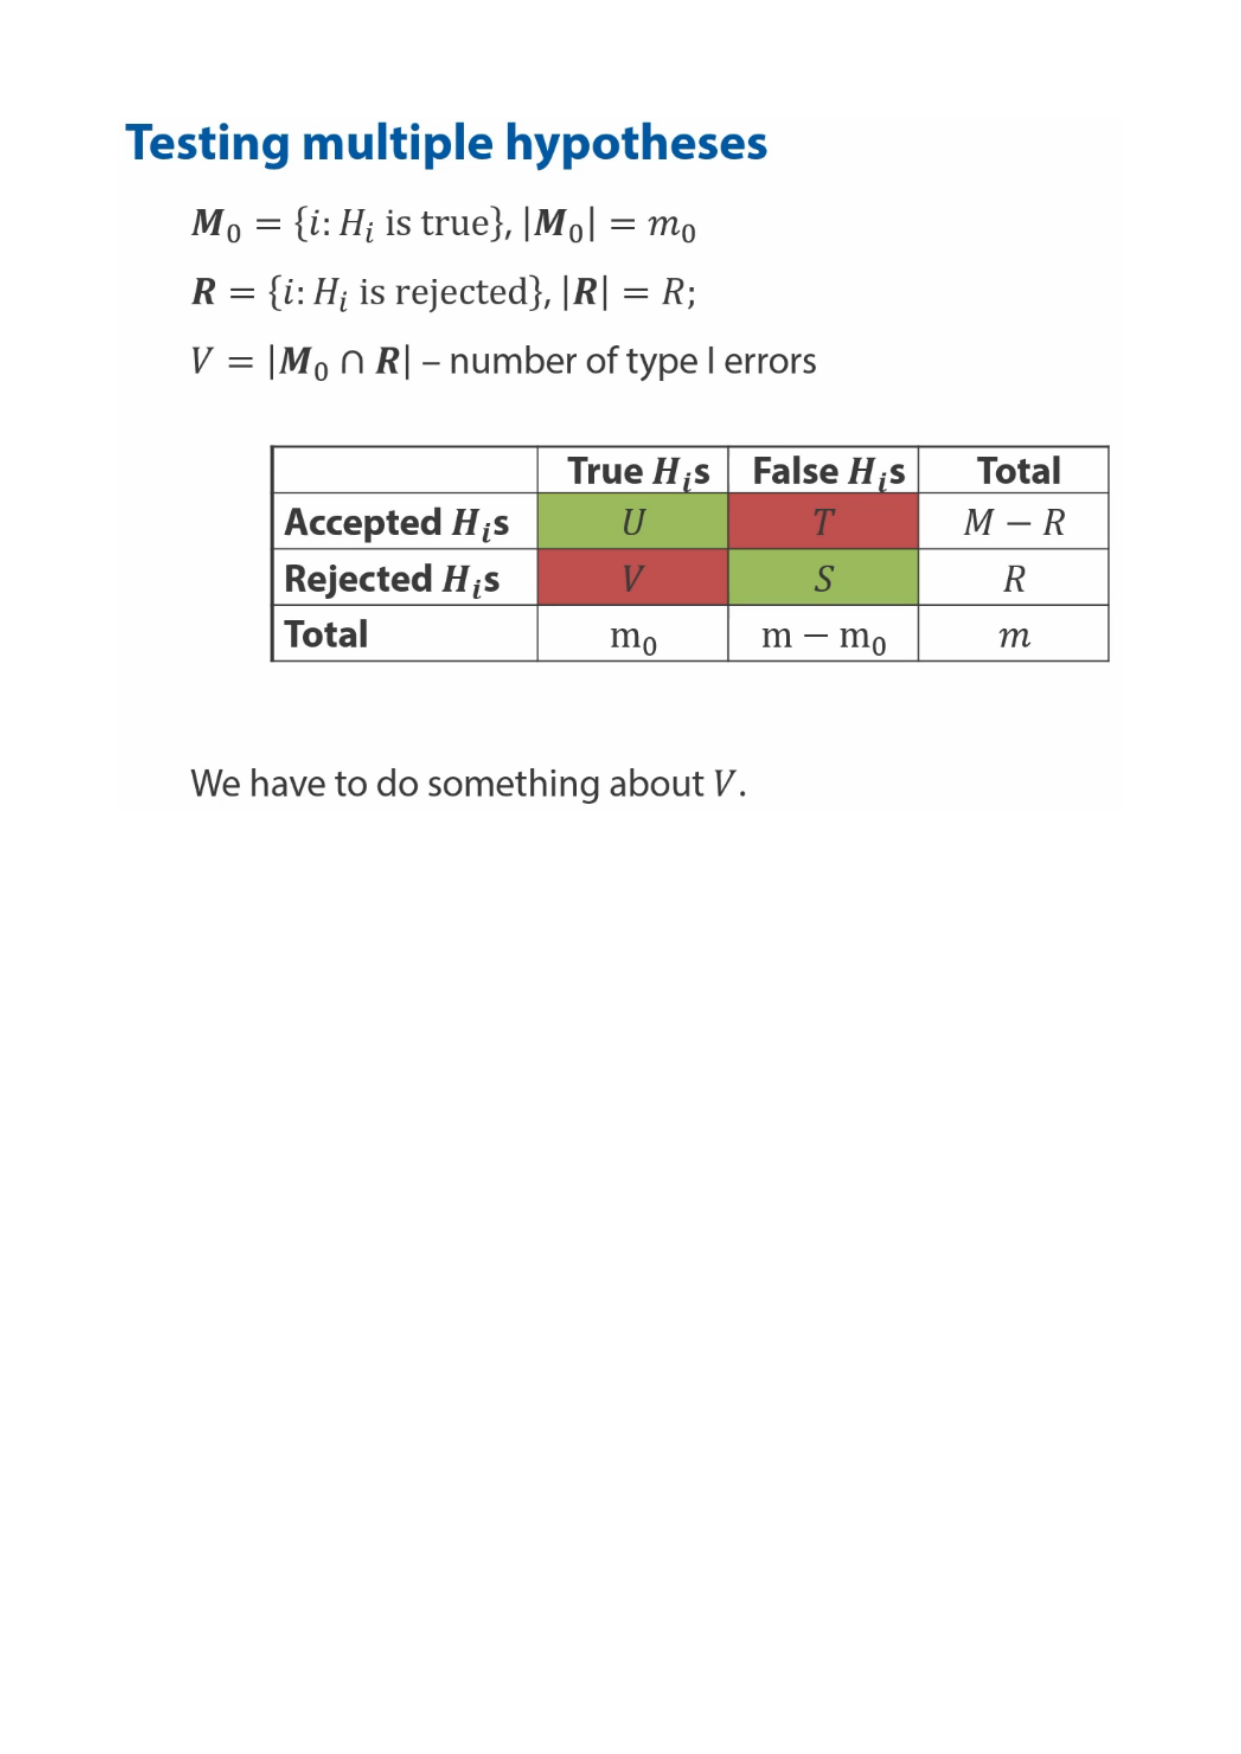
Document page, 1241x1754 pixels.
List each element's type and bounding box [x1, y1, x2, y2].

picture [118, 118, 1123, 811]
